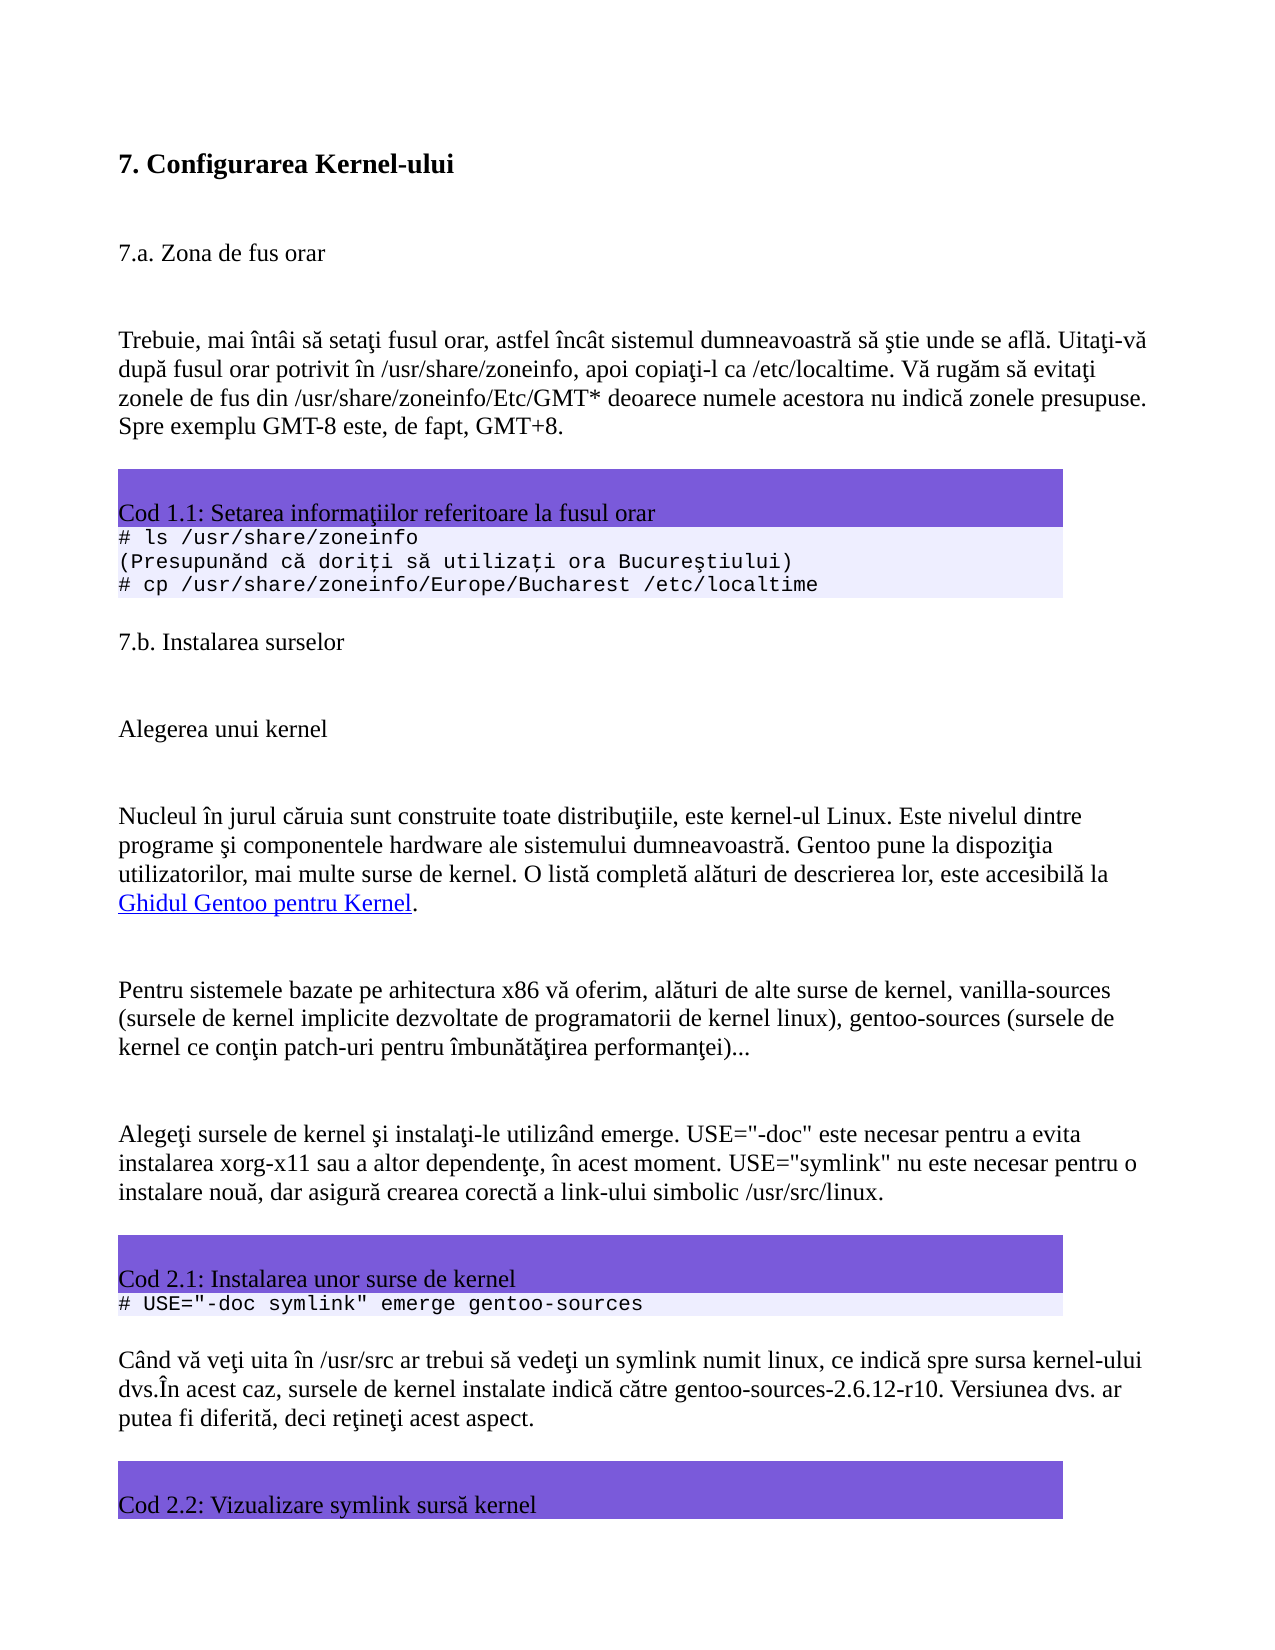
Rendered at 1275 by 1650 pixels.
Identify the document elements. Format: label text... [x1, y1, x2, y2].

table_cell # USE="-doc symlink" emerge gentoo-sources [118, 1293, 1063, 1316]
text Alegerea unui kernel [118, 714, 1157, 743]
text Trebuie, mai întâi să setaţi fusul orar, astfel încât sistemul dumneavoastră să ştie unde se află. Uitaţi-vă după fusul orar potrivit în /usr/share/zoneinfo, apoi copiaţi-l ca /etc/localtime. Vă rugăm să evitaţi zonele de fus din /usr/share/zoneinfo/Etc/GMT* deoarece numele acestora nu indică zonele presupuse. Spre exemplu GMT-8 este, de fapt, GMT+8. [118, 325, 1157, 440]
table_header Cod 1.1: Setarea informaţiilor referitoare la fusul orar [118, 469, 1063, 527]
text 7.b. Instalarea surselor [118, 627, 1157, 656]
text Nucleul în jurul căruia sunt construite toate distribuţiile, este kernel-ul Linux. Este nivelul dintre programe şi componentele hardware ale sistemului dumneavoastră. Gentoo pune la dispoziţia utilizatorilor, mai multe surse de kernel. O listă completă alături de descrierea lor, este accesibilă la Ghidul Gentoo pentru Kernel. [118, 801, 1157, 916]
table_header Cod 2.1: Instalarea unor surse de kernel [118, 1235, 1063, 1293]
text 7.a. Zona de fus orar [118, 238, 1157, 267]
table_header Cod 2.2: Vizualizare symlink sursă kernel [118, 1461, 1063, 1519]
text Alegeţi sursele de kernel şi instalaţi-le utilizând emerge. USE="-doc" este necesar pentru a evita instalarea xorg-x11 sau a altor dependenţe, în acest moment. USE="symlink" nu este necesar pentru o instalare nouă, dar asigură crearea corectă a link-ului simbolic /usr/src/linux. [118, 1119, 1157, 1206]
table_cell # ls /usr/share/zoneinfo (Presupunănd că doriţi să utilizaţi ora Bucureştiului) # cp /usr/share/zoneinfo/Europe/Bucharest /etc/localtime [118, 527, 1063, 598]
text Pentru sistemele bazate pe arhitectura x86 vă oferim, alături de alte surse de kernel, vanilla-sources (sursele de kernel implicite dezvoltate de programatorii de kernel linux), gentoo-sources (sursele de kernel ce conţin patch-uri pentru îmbunătăţirea performanţei)... [118, 975, 1157, 1061]
text Când vă veţi uita în /usr/src ar trebui să vedeţi un symlink numit linux, ce indică spre sursa kernel-ului dvs.În acest caz, sursele de kernel instalate indică către gentoo-sources-2.6.12-r10. Versiunea dvs. ar putea fi diferită, deci reţineţi acest aspect. [118, 1346, 1157, 1432]
subtitle 7. Configurarea Kernel-ului [118, 147, 1157, 180]
